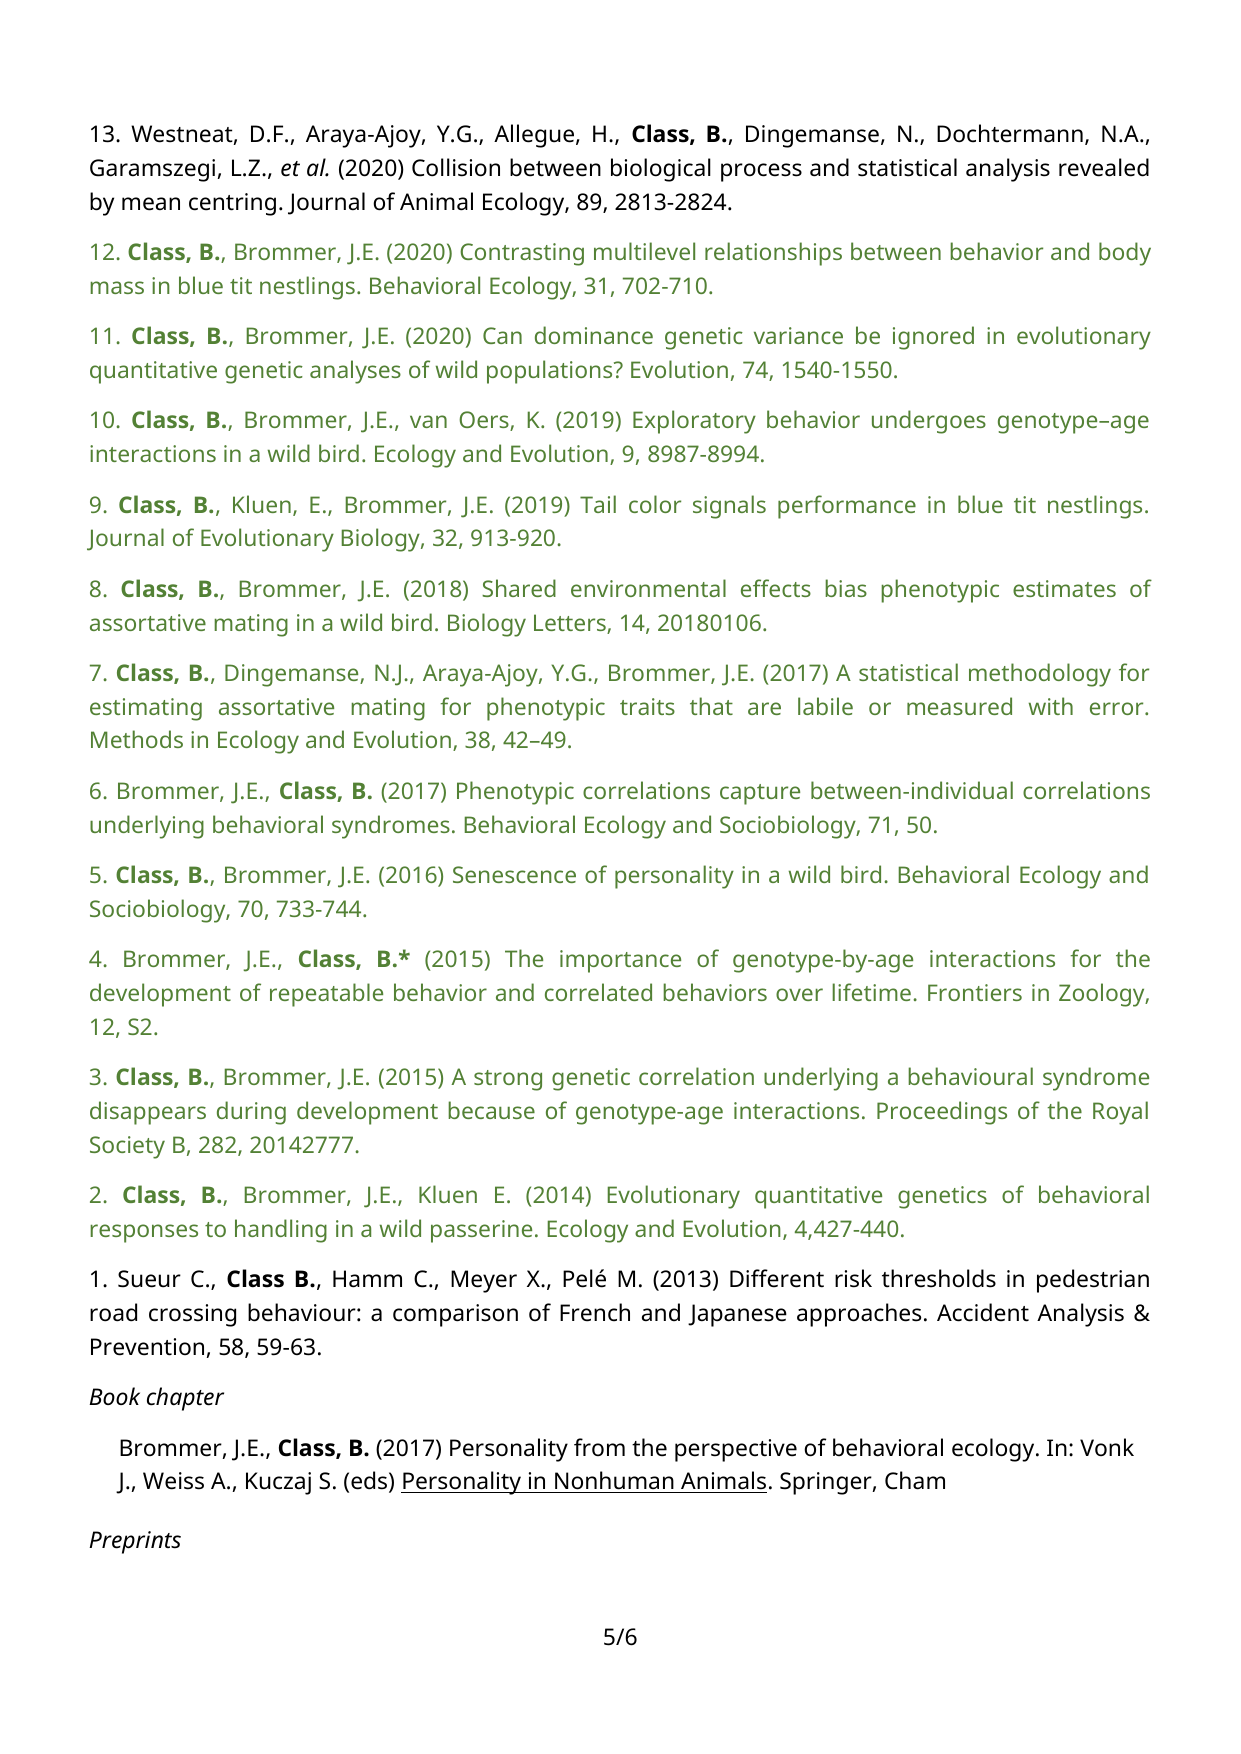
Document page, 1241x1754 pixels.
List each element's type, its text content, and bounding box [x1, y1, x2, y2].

text 7. Class, B., Dingemanse, N.J., Araya-Ajoy, Y.G., Brommer, J.E. (2017) A statistical methodology for estimating assortative mating for phenotypic traits that are labile or measured with error. Methods in Ecology and Evolution, 38, 42–49. [89, 657, 1152, 756]
text 1. Sueur C., Class B., Hamm C., Meyer X., Pelé M. (2013) Different risk thresholds in pedestrian road crossing behaviour: a comparison of French and Japanese approaches. Accident Analysis & Prevention, 58, 59-63. [89, 1263, 1152, 1362]
text 8. Class, B., Brommer, J.E. (2018) Shared environmental effects bias phenotypic estimates of assortative mating in a wild bird. Biology Letters, 14, 20180106. [89, 573, 1152, 638]
text 5. Class, B., Brommer, J.E. (2016) Senescence of personality in a wild bird. Behavioral Ecology and Sociobiology, 70, 733-744. [89, 859, 1152, 924]
text 13. Westneat, D.F., Araya‐Ajoy, Y.G., Allegue, H., Class, B., Dingemanse, N., Dochtermann, N.A., Garamszegi, L.Z., et al. (2020) Collision between biological process and statistical analysis revealed by mean centring. Journal of Animal Ecology, 89, 2813-2824. [89, 118, 1152, 217]
text Book chapter [89, 1381, 1152, 1412]
text 11. Class, B., Brommer, J.E. (2020) Can dominance genetic variance be ignored in evolutionary quantitative genetic analyses of wild populations? Evolution, 74, 1540-1550. [89, 320, 1152, 385]
text Brommer, J.E., Class, B. (2017) Personality from the perspective of behavioral ecology. In: Vonk J., Weiss A., Kuczaj S. (eds) Personality in Nonhuman Animals. Springer, Cham [118, 1431, 1152, 1496]
text 2. Class, B., Brommer, J.E., Kluen E. (2014) Evolutionary quantitative genetics of behavioral responses to handling in a wild passerine. Ecology and Evolution, 4,427-440. [89, 1179, 1152, 1244]
text 12. Class, B., Brommer, J.E. (2020) Contrasting multilevel relationships between behavior and body mass in blue tit nestlings. Behavioral Ecology, 31, 702-710. [89, 236, 1152, 301]
text 4. Brommer, J.E., Class, B.* (2015) The importance of genotype-by-age interactions for the development of repeatable behavior and correlated behaviors over lifetime. Frontiers in Zoology, 12, S2. [89, 943, 1152, 1042]
text 9. Class, B., Kluen, E., Brommer, J.E. (2019) Tail color signals performance in blue tit nestlings. Journal of Evolutionary Biology, 32, 913-920. [89, 488, 1152, 553]
text 10. Class, B., Brommer, J.E., van Oers, K. (2019) Exploratory behavior undergoes genotype–age interactions in a wild bird. Ecology and Evolution, 9, 8987-8994. [89, 404, 1152, 469]
text 3. Class, B., Brommer, J.E. (2015) A strong genetic correlation underlying a behavioural syndrome disappears during development because of genotype-age interactions. Proceedings of the Royal Society B, 282, 20142777. [89, 1061, 1152, 1160]
text 6. Brommer, J.E., Class, B. (2017) Phenotypic correlations capture between-individual correlations underlying behavioral syndromes. Behavioral Ecology and Sociobiology, 71, 50. [89, 775, 1152, 840]
text Preprints [89, 1524, 1152, 1555]
